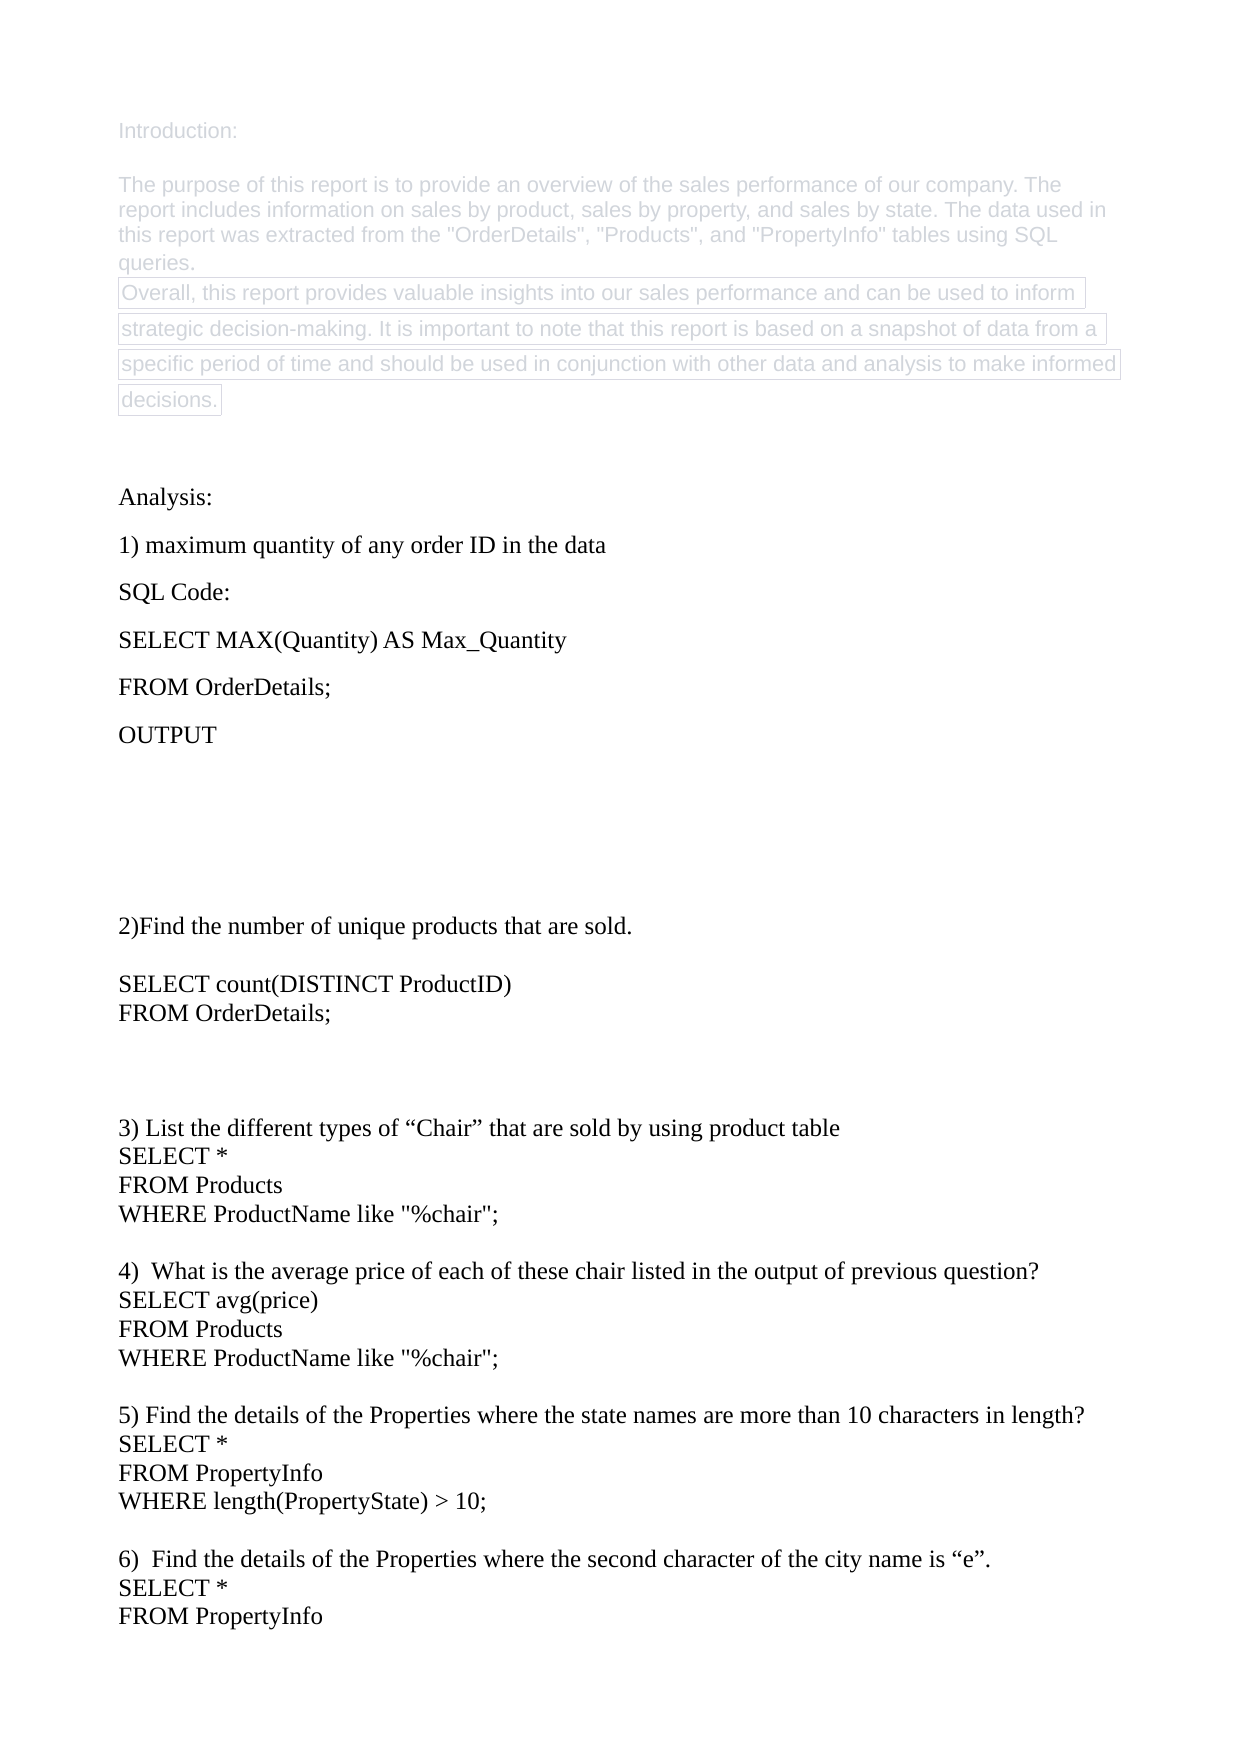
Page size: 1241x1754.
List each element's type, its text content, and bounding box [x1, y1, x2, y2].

text 3) List the different types of “Chair” that are sold by using product table [118, 1113, 1122, 1141]
text SELECT * [118, 1141, 1122, 1170]
text 6) Find the details of the Properties where the second character of the city name is “e”. [118, 1544, 1122, 1573]
text FROM OrderDetails; [118, 998, 1122, 1026]
text SELECT MAX(Quantity) AS Max_Quantity [118, 625, 1122, 654]
text SELECT * [118, 1429, 1122, 1458]
text Introduction: [118, 118, 1122, 143]
text WHERE ProductName like "%chair"; [118, 1343, 1122, 1371]
text OUTPUT [118, 720, 1122, 749]
text 5) Find the details of the Properties where the state names are more than 10 characters in length? [118, 1400, 1122, 1429]
text 4) What is the average price of each of these chair listed in the output of previous question? [118, 1256, 1122, 1285]
text FROM PropertyInfo [118, 1458, 1122, 1486]
text SELECT * [118, 1573, 1122, 1601]
text The purpose of this report is to provide an overview of the sales performance of our company. The report includes information on sales by product, sales by property, and sales by state. The data used in this report was extracted from the "OrderDetails", "Products", and "PropertyInfo" tables using SQL queries. [118, 172, 1122, 277]
text FROM Products [118, 1170, 1122, 1199]
text FROM Products [118, 1314, 1122, 1343]
text WHERE length(PropertyState) > 10; [118, 1486, 1122, 1515]
text SQL Code: [118, 577, 1122, 606]
text FROM OrderDetails; [118, 672, 1122, 701]
text WHERE ProductName like "%chair"; [118, 1199, 1122, 1228]
text SELECT avg(price) [118, 1285, 1122, 1314]
text 2)Find the number of unique products that are sold. [118, 911, 1122, 940]
text 1) maximum quantity of any order ID in the data [118, 530, 1122, 558]
text FROM PropertyInfo [118, 1601, 1122, 1630]
text Overall, this report provides valuable insights into our sales performance and can be used to inform strategic decision-making. It is important to note that this report is based on a snapshot of data from a specific period of time and should be used in conjunction with other data and analysis to make informed decisions. [118, 277, 1122, 415]
text SELECT count(DISTINCT ProductID) [118, 969, 1122, 998]
text Analysis: [118, 482, 1122, 511]
